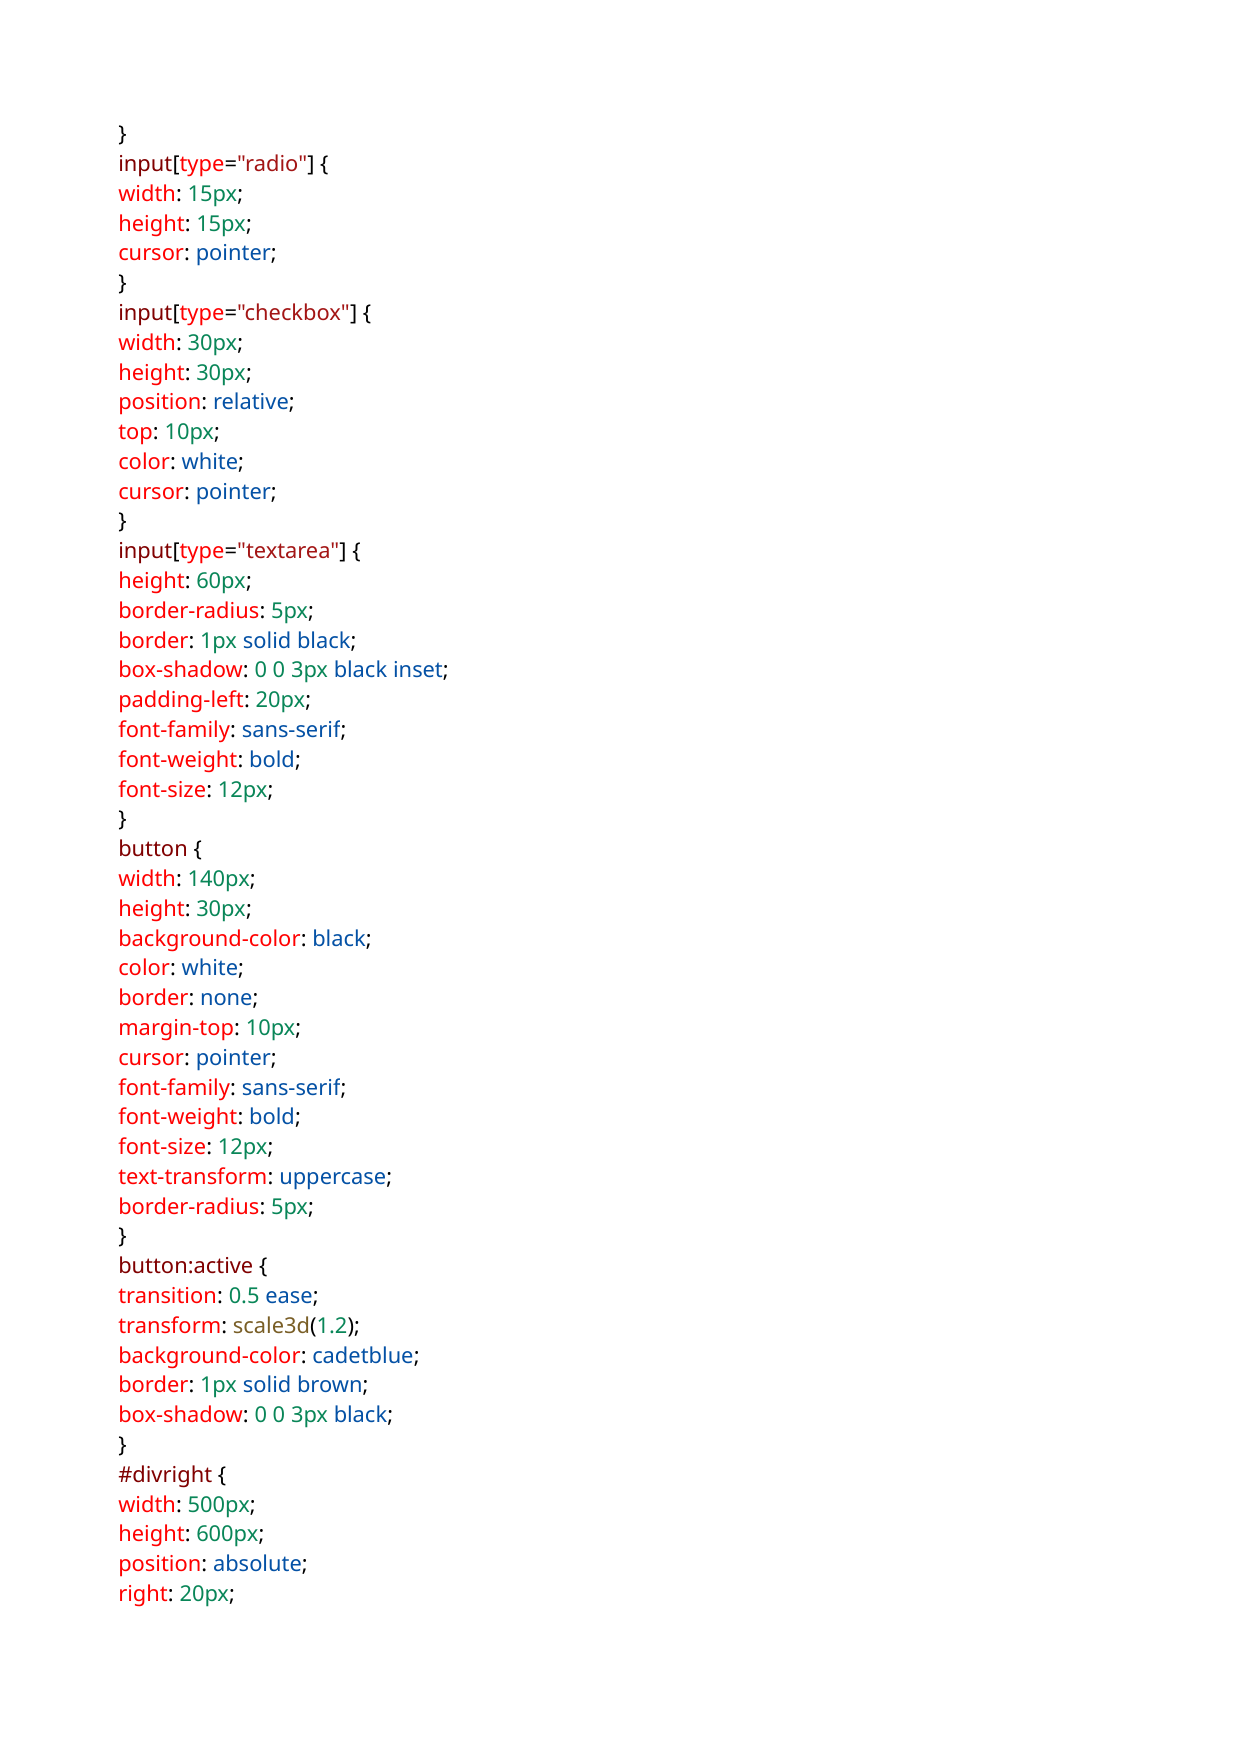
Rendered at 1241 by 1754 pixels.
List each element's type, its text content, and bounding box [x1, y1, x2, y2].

text text-transform: uppercase; [118, 1161, 1122, 1191]
text height: 600px; [118, 1518, 1122, 1548]
text right: 20px; [118, 1578, 1122, 1608]
text height: 15px; [118, 207, 1122, 237]
text border-radius: 5px; [118, 1191, 1122, 1220]
text height: 30px; [118, 893, 1122, 922]
text } [118, 505, 1122, 535]
text input[type="textarea"] { [118, 535, 1122, 565]
text background-color: cadetblue; [118, 1339, 1122, 1369]
text width: 15px; [118, 178, 1122, 207]
text top: 10px; [118, 416, 1122, 446]
text } [118, 1429, 1122, 1459]
text cursor: pointer; [118, 1042, 1122, 1071]
text color: white; [118, 446, 1122, 476]
text box-shadow: 0 0 3px black inset; [118, 654, 1122, 684]
text height: 30px; [118, 356, 1122, 386]
text input[type="radio"] { [118, 148, 1122, 178]
text position: absolute; [118, 1548, 1122, 1578]
text } [118, 118, 1122, 148]
text color: white; [118, 952, 1122, 982]
text padding-left: 20px; [118, 684, 1122, 714]
text margin-top: 10px; [118, 1012, 1122, 1042]
text font-weight: bold; [118, 1101, 1122, 1131]
text transition: 0.5 ease; [118, 1280, 1122, 1310]
text button { [118, 833, 1122, 863]
text background-color: black; [118, 922, 1122, 952]
text } [118, 1220, 1122, 1250]
text } [118, 803, 1122, 833]
text cursor: pointer; [118, 237, 1122, 267]
text #divright { [118, 1459, 1122, 1488]
text font-size: 12px; [118, 1131, 1122, 1161]
text cursor: pointer; [118, 476, 1122, 505]
text } [118, 267, 1122, 297]
text border: 1px solid brown; [118, 1369, 1122, 1399]
text height: 60px; [118, 565, 1122, 595]
text font-family: sans-serif; [118, 1071, 1122, 1101]
text button:active { [118, 1250, 1122, 1280]
text font-weight: bold; [118, 744, 1122, 773]
text input[type="checkbox"] { [118, 297, 1122, 327]
text width: 500px; [118, 1488, 1122, 1518]
text border: 1px solid black; [118, 624, 1122, 654]
text font-family: sans-serif; [118, 714, 1122, 744]
text width: 140px; [118, 863, 1122, 893]
text font-size: 12px; [118, 773, 1122, 803]
text box-shadow: 0 0 3px black; [118, 1399, 1122, 1429]
text width: 30px; [118, 327, 1122, 356]
text border: none; [118, 982, 1122, 1012]
text position: relative; [118, 386, 1122, 416]
text transform: scale3d(1.2); [118, 1310, 1122, 1339]
text border-radius: 5px; [118, 595, 1122, 624]
